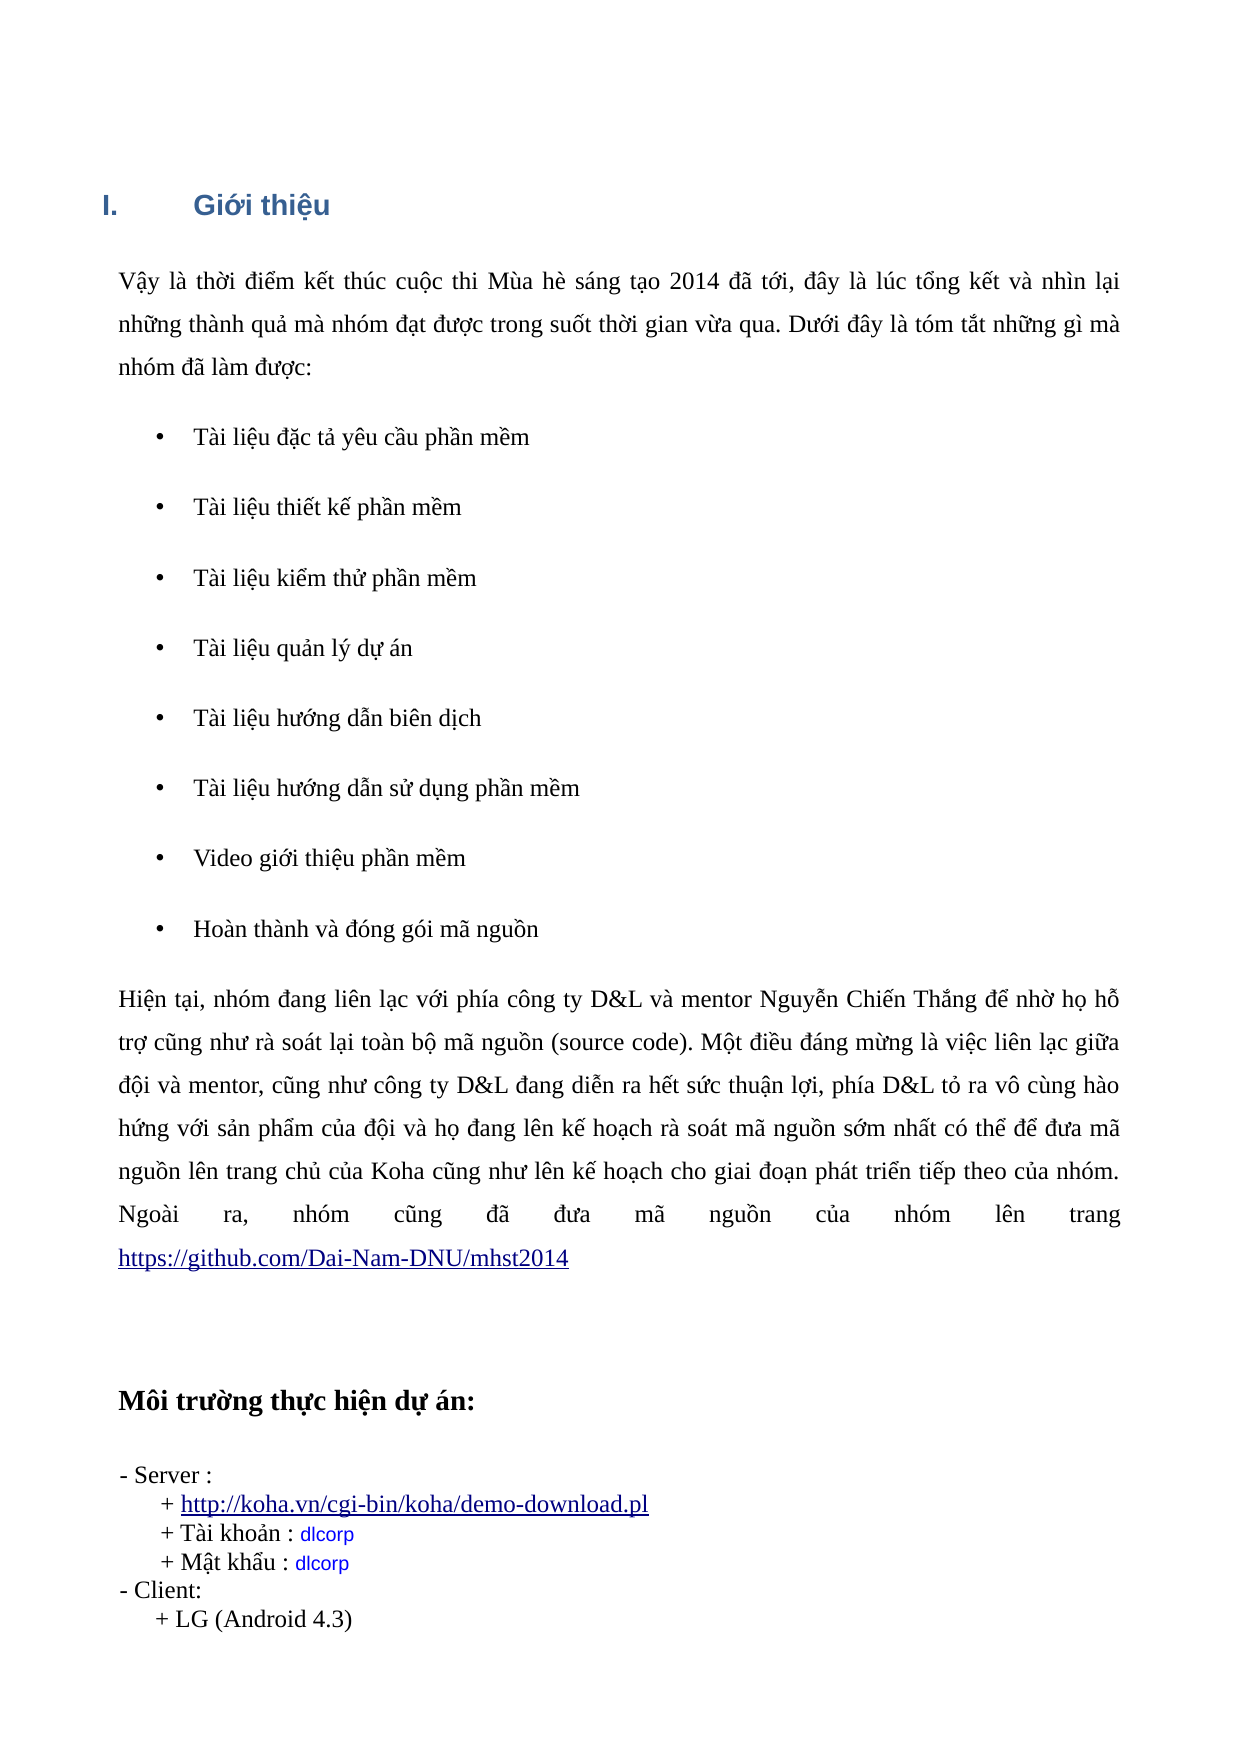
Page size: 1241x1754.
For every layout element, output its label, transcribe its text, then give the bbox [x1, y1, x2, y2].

text - Server : [119, 1460, 1122, 1489]
text + Mật khẩu : dlcorp [160, 1547, 1122, 1575]
list Tài liệu quản lý dự án [156, 633, 1122, 662]
list Tài liệu kiểm thử phần mềm [156, 563, 1122, 591]
text + http://koha.vn/cgi-bin/koha/demo-download.pl [160, 1489, 1122, 1518]
subtitle Giới thiệu [118, 188, 1122, 222]
list Hoàn thành và đóng gói mã nguồn [156, 914, 1122, 942]
list Tài liệu đặc tả yêu cầu phần mềm [156, 422, 1122, 451]
list Tài liệu hướng dẫn sử dụng phần mềm [156, 773, 1122, 802]
text Hiện tại, nhóm đang liên lạc với phía công ty D&L và mentor Nguyễn Chiến Thắng để nhờ họ hỗ trợ cũng như rà soát lại toàn bộ mã nguồn (source code). Một điều đáng mừng là việc liên lạc giữa đội và mentor, cũng như công ty D&L đang diễn ra hết sức thuận lợi, phía D&L tỏ ra vô cùng hào hứng với sản phẩm của đội và họ đang lên kế hoạch rà soát mã nguồn sớm nhất có thể để đưa mã nguồn lên trang chủ của Koha cũng như lên kế hoạch cho giai đoạn phát triển tiếp theo của nhóm. Ngoài ra, nhóm cũng đã đưa mã nguồn của nhóm lên trang https://github.com/Dai-Nam-DNU/mhst2014 [118, 984, 1122, 1271]
text - Client: [119, 1575, 1122, 1604]
list Tài liệu hướng dẫn biên dịch [156, 703, 1122, 732]
text Vậy là thời điểm kết thúc cuộc thi Mùa hè sáng tạo 2014 đã tới, đây là lúc tổng kết và nhìn lại những thành quả mà nhóm đạt được trong suốt thời gian vừa qua. Dưới đây là tóm tắt những gì mà nhóm đã làm được: [118, 266, 1122, 381]
list Video giới thiệu phần mềm [156, 843, 1122, 872]
text + LG (Android 4.3) [155, 1604, 1122, 1633]
text Môi trường thực hiện dự án: [118, 1383, 1122, 1417]
text + Tài khoản : dlcorp [160, 1518, 1122, 1547]
list Tài liệu thiết kế phần mềm [156, 492, 1122, 521]
